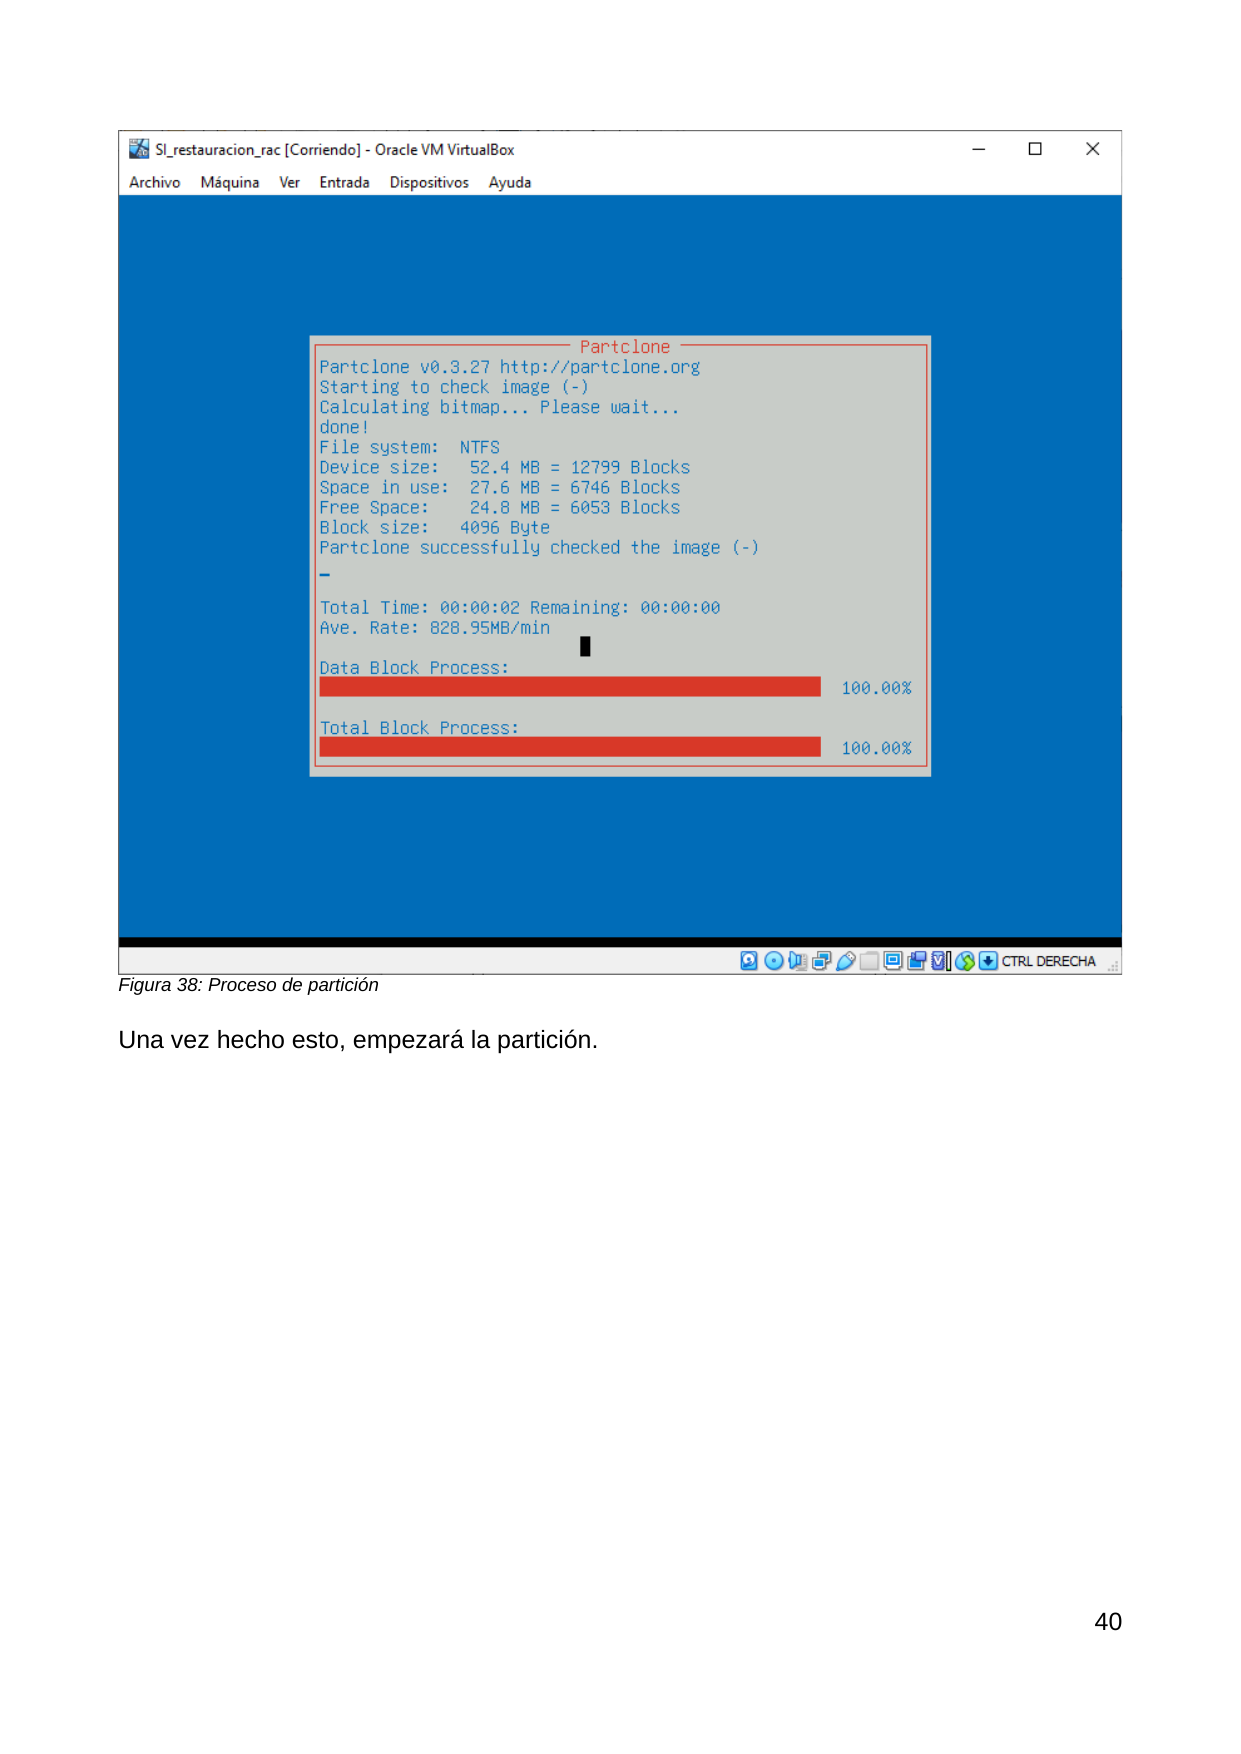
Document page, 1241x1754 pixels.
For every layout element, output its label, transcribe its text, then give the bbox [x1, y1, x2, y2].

text Figura 38: Proceso de partición [118, 975, 1122, 996]
picture [118, 130, 1123, 975]
text Una vez hecho esto, empezará la partición. [118, 1024, 1122, 1053]
